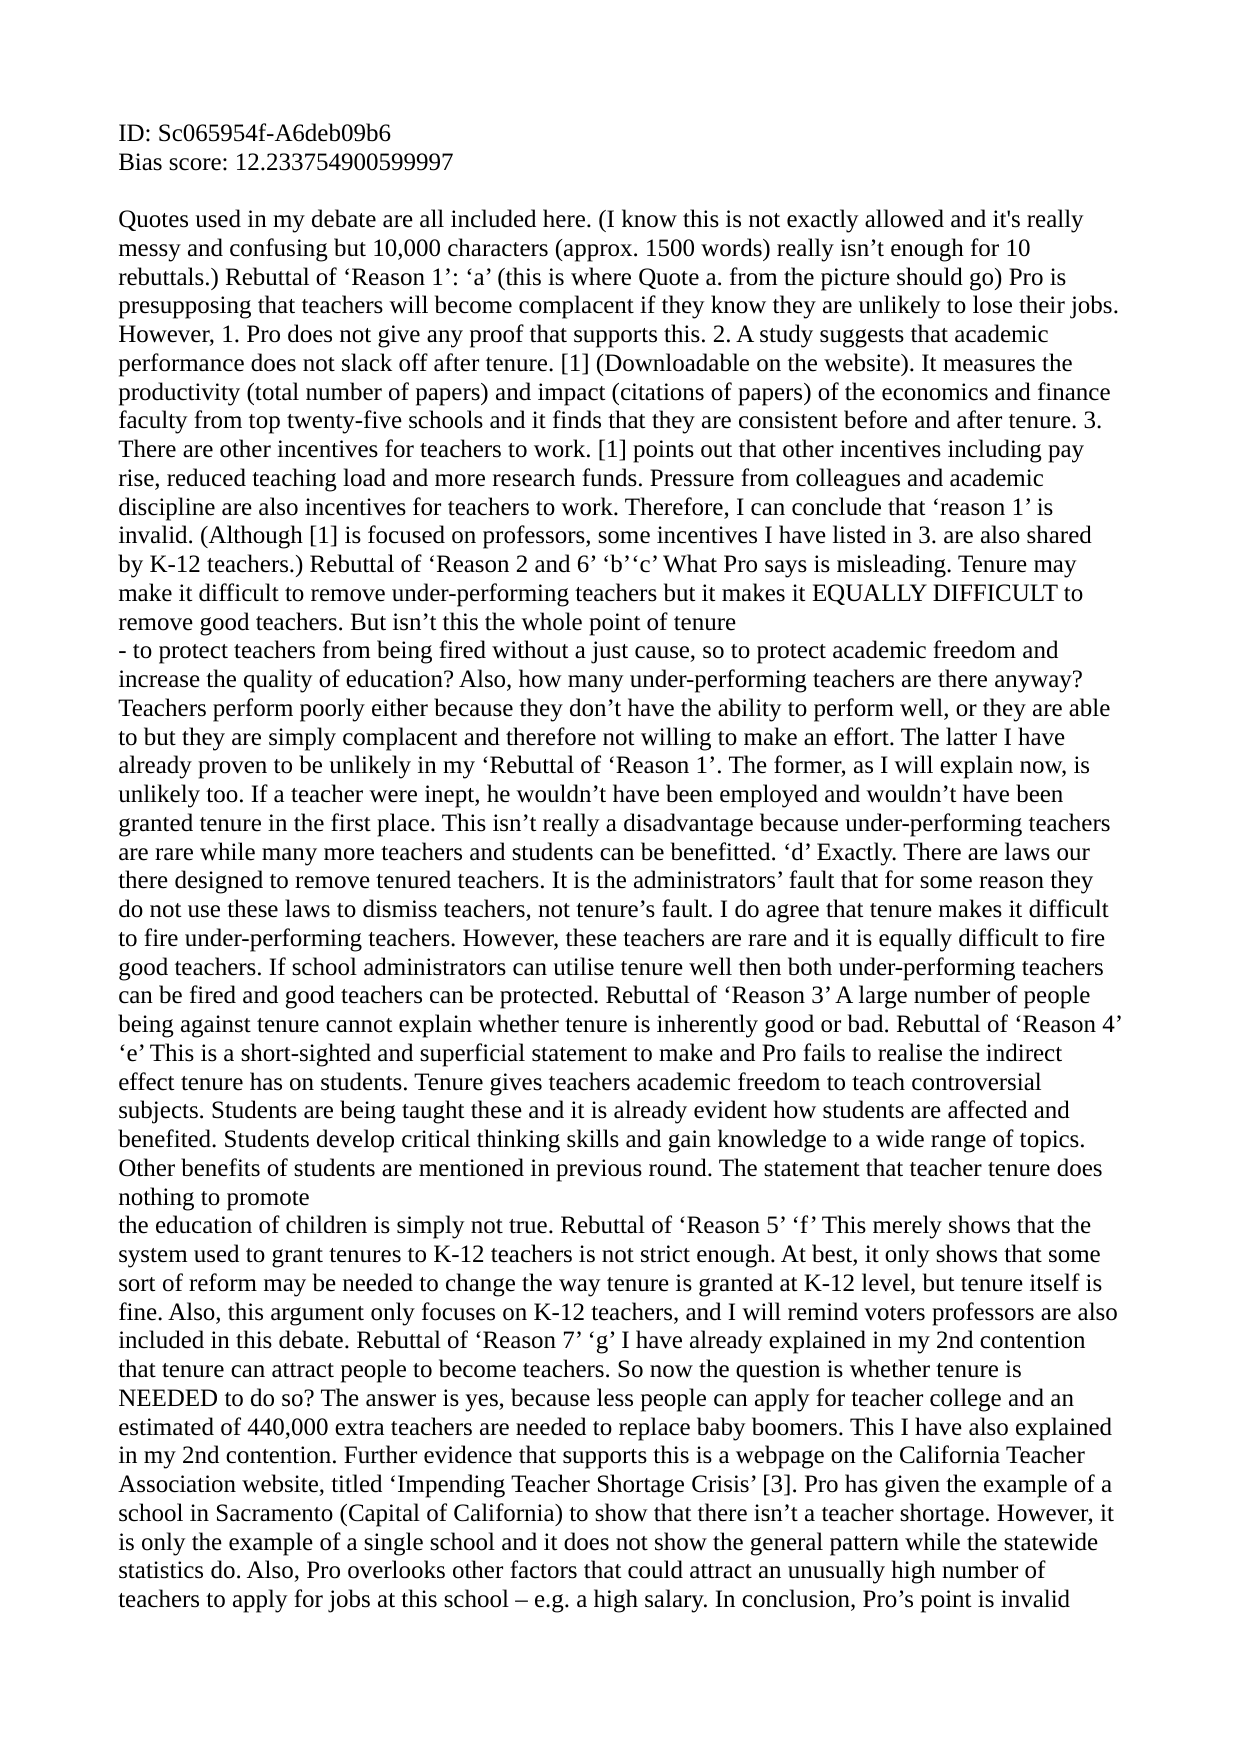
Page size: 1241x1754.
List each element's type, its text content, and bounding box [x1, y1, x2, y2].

text Quotes used in my debate are all included here. (I know this is not exactly allowed and it's really messy and confusing but 10,000 characters (approx. 1500 words) really isn’t enough for 10 rebuttals.) Rebuttal of ‘Reason 1’: ‘a’ (this is where Quote a. from the picture should go) Pro is presupposing that teachers will become complacent if they know they are unlikely to lose their jobs. However, 1. Pro does not give any proof that supports this. 2. A study suggests that academic performance does not slack off after tenure. [1] (Downloadable on the website). It measures the productivity (total number of papers) and impact (citations of papers) of the economics and finance faculty from top twenty-five schools and it finds that they are consistent before and after tenure. 3. There are other incentives for teachers to work. [1] points out that other incentives including pay rise, reduced teaching load and more research funds. Pressure from colleagues and academic discipline are also incentives for teachers to work. Therefore, I can conclude that ‘reason 1’ is invalid. (Although [1] is focused on professors, some incentives I have listed in 3. are also shared by K-12 teachers.) Rebuttal of ‘Reason 2 and 6’ ‘b’‘c’ What Pro says is misleading. Tenure may make it difficult to remove under-performing teachers but it makes it EQUALLY DIFFICULT to remove good teachers. But isn’t this the whole point of tenure [118, 204, 1122, 636]
text - to protect teachers from being fired without a just cause, so to protect academic freedom and increase the quality of education? Also, how many under-performing teachers are there anyway? Teachers perform poorly either because they don’t have the ability to perform well, or they are able to but they are simply complacent and therefore not willing to make an effort. The latter I have already proven to be unlikely in my ‘Rebuttal of ‘Reason 1’. The former, as I will explain now, is unlikely too. If a teacher were inept, he wouldn’t have been employed and wouldn’t have been granted tenure in the first place. This isn’t really a disadvantage because under-performing teachers are rare while many more teachers and students can be benefitted. ‘d’ Exactly. There are laws our there designed to remove tenured teachers. It is the administrators’ fault that for some reason they do not use these laws to dismiss teachers, not tenure’s fault. I do agree that tenure makes it difficult to fire under-performing teachers. However, these teachers are rare and it is equally difficult to fire good teachers. If school administrators can utilise tenure well then both under-performing teachers can be fired and good teachers can be protected. Rebuttal of ‘Reason 3’ A large number of people being against tenure cannot explain whether tenure is inherently good or bad. Rebuttal of ‘Reason 4’ ‘e’ This is a short-sighted and superficial statement to make and Pro fails to realise the indirect effect tenure has on students. Tenure gives teachers academic freedom to teach controversial subjects. Students are being taught these and it is already evident how students are affected and benefited. Students develop critical thinking skills and gain knowledge to a wide range of topics. Other benefits of students are mentioned in previous round. The statement that teacher tenure does nothing to promote [118, 636, 1122, 1211]
text Bias score: 12.233754900599997 [118, 147, 1122, 176]
text the education of children is simply not true. Rebuttal of ‘Reason 5’ ‘f’ This merely shows that the system used to grant tenures to K-12 teachers is not strict enough. At best, it only shows that some sort of reform may be needed to change the way tenure is granted at K-12 level, but tenure itself is fine. Also, this argument only focuses on K-12 teachers, and I will remind voters professors are also included in this debate. Rebuttal of ‘Reason 7’ ‘g’ I have already explained in my 2nd contention that tenure can attract people to become teachers. So now the question is whether tenure is NEEDED to do so? The answer is yes, because less people can apply for teacher college and an estimated of 440,000 extra teachers are needed to replace baby boomers. This I have also explained in my 2nd contention. Further evidence that supports this is a webpage on the California Teacher Association website, titled ‘Impending Teacher Shortage Crisis’ [3]. Pro has given the example of a school in Sacramento (Capital of California) to show that there isn’t a teacher shortage. However, it is only the example of a single school and it does not show the general pattern while the statewide [118, 1211, 1122, 1556]
text ID: Sc065954f-A6deb09b6 [118, 118, 1122, 147]
text statistics do. Also, Pro overlooks other factors that could attract an unusually high number of teachers to apply for jobs at this school – e.g. a high salary. In conclusion, Pro’s point is invalid [118, 1556, 1122, 1613]
